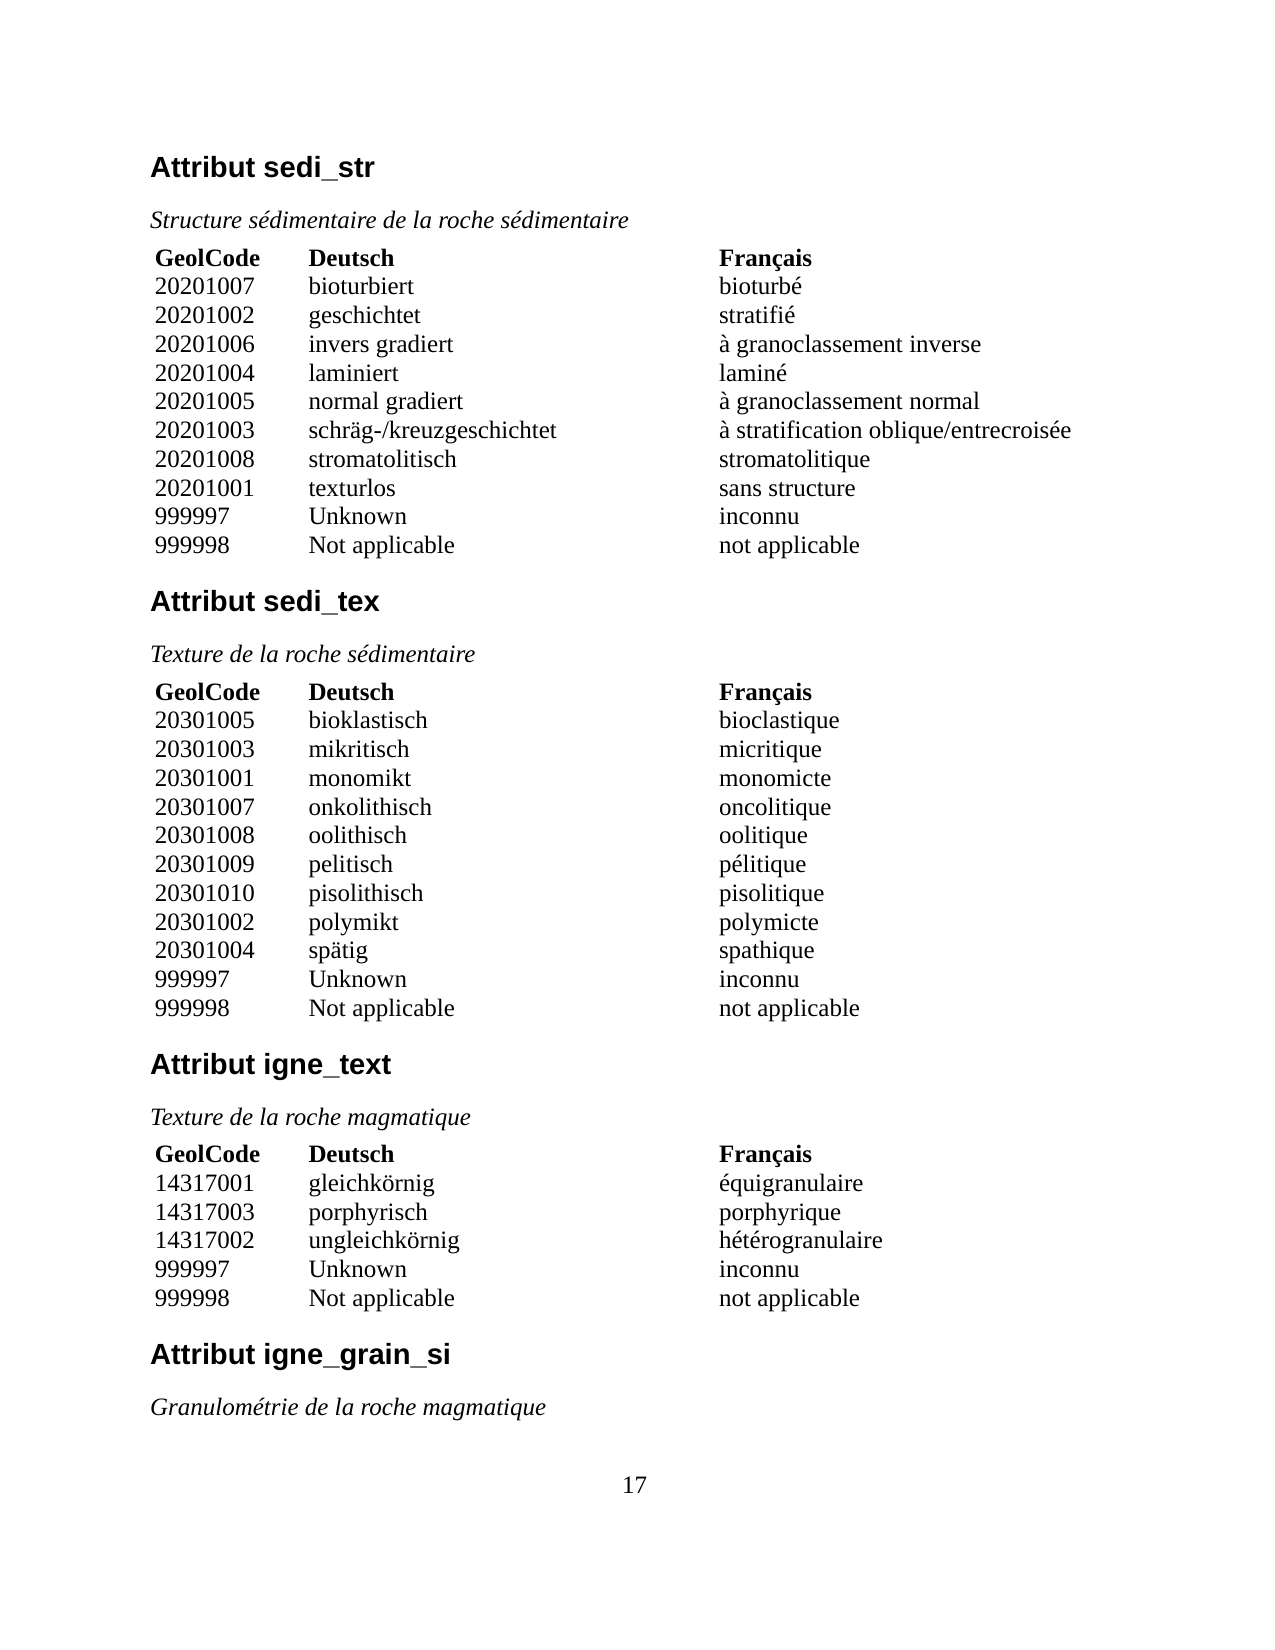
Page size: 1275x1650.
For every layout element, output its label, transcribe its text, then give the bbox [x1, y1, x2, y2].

table_cell inconnu [714, 964, 1125, 993]
table_cell mikritisch [304, 734, 714, 763]
table_cell not applicable [714, 530, 1125, 559]
table_cell Unknown [304, 501, 714, 530]
table_cell oncolitique [714, 792, 1125, 820]
table_cell pisolithisch [304, 878, 714, 907]
table_cell 20301001 [150, 763, 304, 792]
table_cell 20201001 [150, 473, 304, 501]
table_cell 20301009 [150, 849, 304, 878]
table_cell à stratification oblique/entrecroisée [714, 415, 1125, 444]
table_cell onkolithisch [304, 792, 714, 820]
table_cell 999998 [150, 993, 304, 1022]
table_header Français [714, 677, 1125, 705]
table_cell 20201007 [150, 271, 304, 300]
table_cell à granoclassement normal [714, 386, 1125, 415]
table_cell polymikt [304, 907, 714, 935]
table_cell bioclastique [714, 705, 1125, 734]
table_cell 20301005 [150, 705, 304, 734]
table_cell spathique [714, 935, 1125, 964]
table_cell sans structure [714, 473, 1125, 501]
table_cell bioturbiert [304, 271, 714, 300]
table_cell 20201002 [150, 300, 304, 329]
table_header Deutsch [304, 677, 714, 705]
table_cell 20201004 [150, 358, 304, 386]
table_cell 20301002 [150, 907, 304, 935]
table_cell 999998 [150, 1283, 304, 1312]
table_cell Not applicable [304, 530, 714, 559]
table_cell 999997 [150, 501, 304, 530]
table_cell oolitique [714, 820, 1125, 849]
table_header GeolCode [150, 677, 304, 705]
text Texture de la roche sédimentaire [150, 639, 1125, 668]
table_cell geschichtet [304, 300, 714, 329]
table_cell bioklastisch [304, 705, 714, 734]
table_cell bioturbé [714, 271, 1125, 300]
table_cell pelitisch [304, 849, 714, 878]
table_cell laminiert [304, 358, 714, 386]
subtitle Attribut sedi_str [150, 150, 1125, 183]
table_cell 14317001 [150, 1168, 304, 1197]
table_header GeolCode [150, 243, 304, 271]
table_cell pélitique [714, 849, 1125, 878]
table_cell 999998 [150, 530, 304, 559]
table_header GeolCode [150, 1139, 304, 1168]
table_cell gleichkörnig [304, 1168, 714, 1197]
table_cell pisolitique [714, 878, 1125, 907]
table_cell porphyrisch [304, 1197, 714, 1226]
table_cell texturlos [304, 473, 714, 501]
table_cell 14317003 [150, 1197, 304, 1226]
table_cell laminé [714, 358, 1125, 386]
table_cell inconnu [714, 501, 1125, 530]
table_cell Unknown [304, 1254, 714, 1283]
table_cell 20201005 [150, 386, 304, 415]
table_cell équigranulaire [714, 1168, 1125, 1197]
table_cell 20301010 [150, 878, 304, 907]
table_cell 14317002 [150, 1226, 304, 1254]
table_cell Not applicable [304, 1283, 714, 1312]
table_cell 20201003 [150, 415, 304, 444]
table_cell monomicte [714, 763, 1125, 792]
table_header Français [714, 1139, 1125, 1168]
table_cell 20301007 [150, 792, 304, 820]
table_cell micritique [714, 734, 1125, 763]
table_cell 20301008 [150, 820, 304, 849]
table_cell hétérogranulaire [714, 1226, 1125, 1254]
table_cell 20301003 [150, 734, 304, 763]
table_cell porphyrique [714, 1197, 1125, 1226]
table_cell oolithisch [304, 820, 714, 849]
table_header Français [714, 243, 1125, 271]
subtitle Attribut sedi_tex [150, 584, 1125, 617]
table_cell spätig [304, 935, 714, 964]
table_cell 20301004 [150, 935, 304, 964]
table_cell not applicable [714, 1283, 1125, 1312]
table_cell stratifié [714, 300, 1125, 329]
table_cell 20201006 [150, 329, 304, 358]
table_cell à granoclassement inverse [714, 329, 1125, 358]
table_header Deutsch [304, 243, 714, 271]
table_cell Unknown [304, 964, 714, 993]
text Texture de la roche magmatique [150, 1102, 1125, 1130]
text Structure sédimentaire de la roche sédimentaire [150, 205, 1125, 234]
table_cell 999997 [150, 1254, 304, 1283]
subtitle Attribut igne_text [150, 1047, 1125, 1080]
table_cell invers gradiert [304, 329, 714, 358]
table_header Deutsch [304, 1139, 714, 1168]
table_cell stromatolitisch [304, 444, 714, 473]
table_cell schräg-/kreuzgeschichtet [304, 415, 714, 444]
table_cell 999997 [150, 964, 304, 993]
text Granulométrie de la roche magmatique [150, 1392, 1125, 1421]
table_cell stromatolitique [714, 444, 1125, 473]
table_cell monomikt [304, 763, 714, 792]
table_cell not applicable [714, 993, 1125, 1022]
table_cell polymicte [714, 907, 1125, 935]
table_cell 20201008 [150, 444, 304, 473]
table_cell ungleichkörnig [304, 1226, 714, 1254]
table_cell normal gradiert [304, 386, 714, 415]
table_cell Not applicable [304, 993, 714, 1022]
table_cell inconnu [714, 1254, 1125, 1283]
subtitle Attribut igne_grain_si [150, 1337, 1125, 1370]
